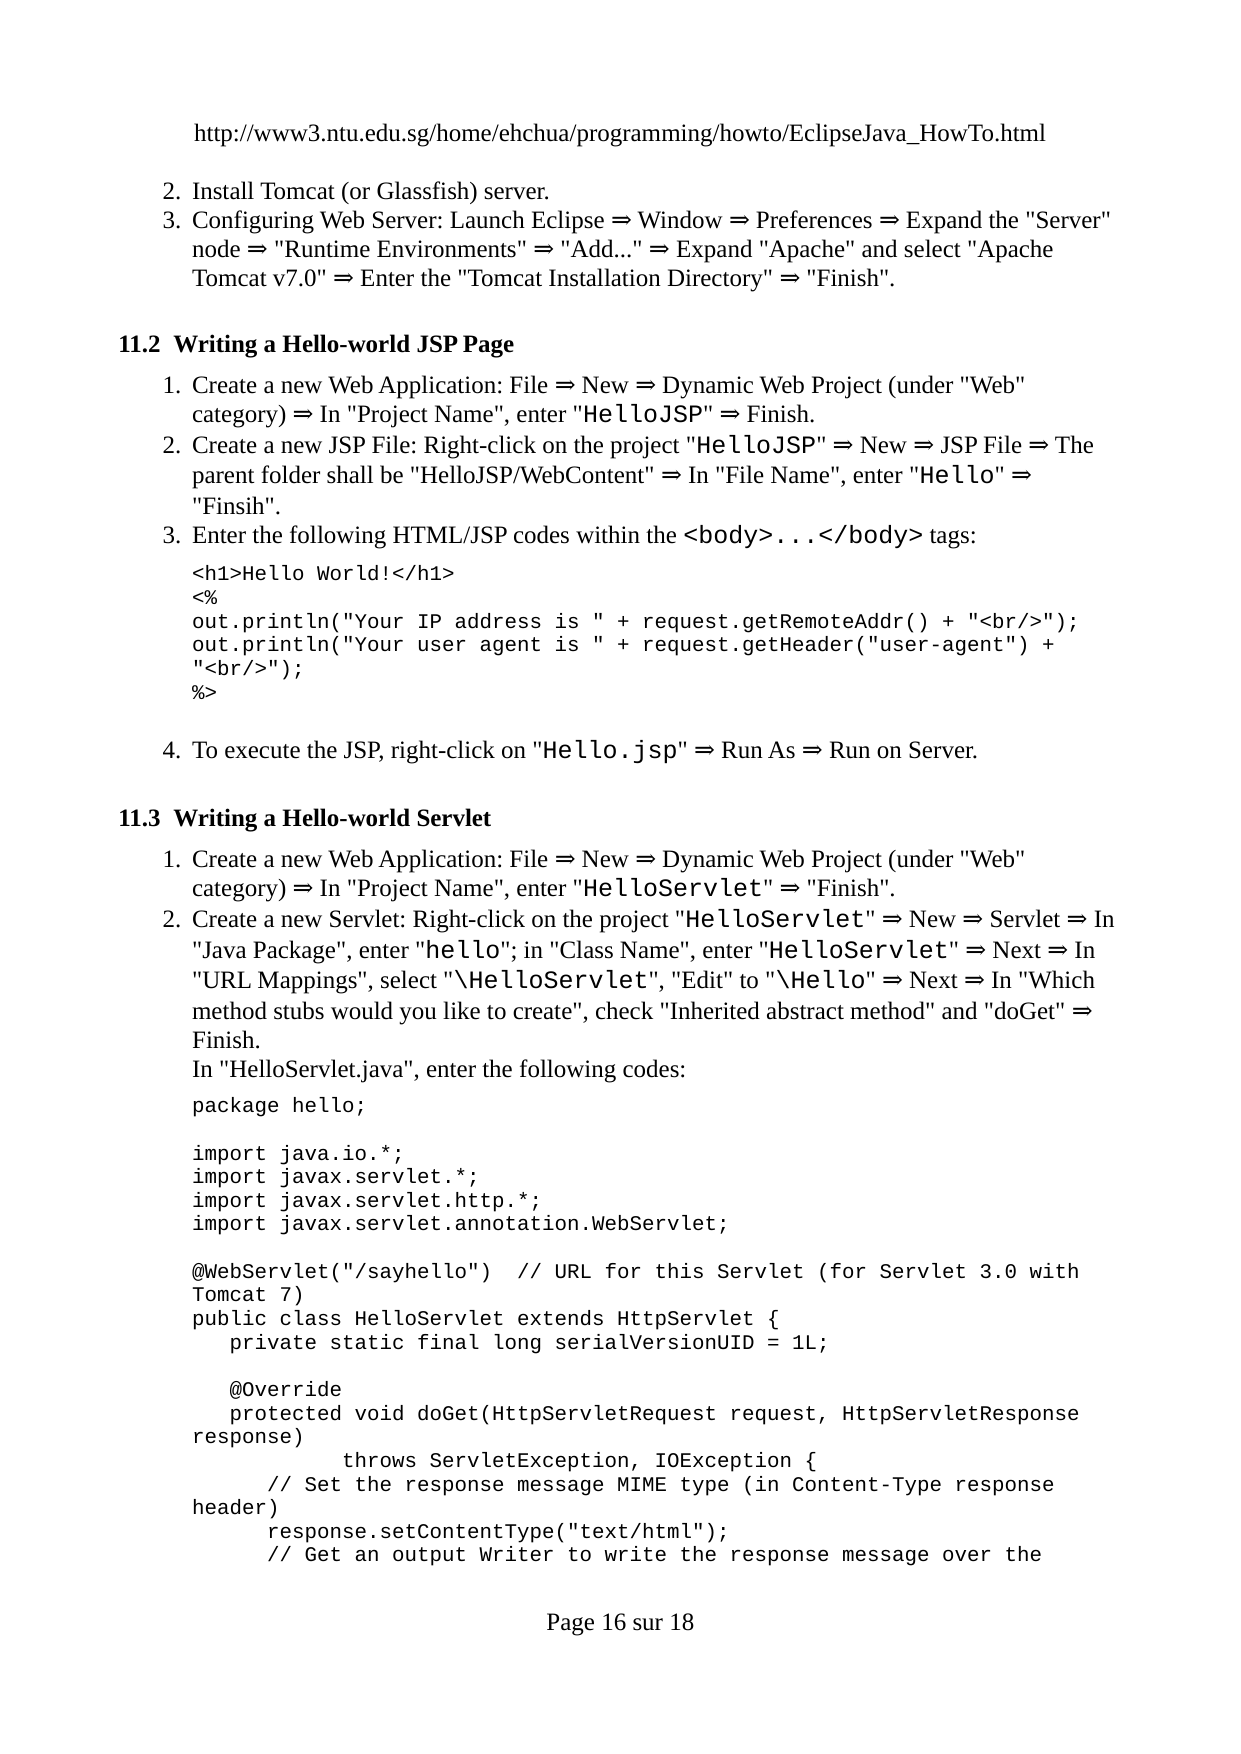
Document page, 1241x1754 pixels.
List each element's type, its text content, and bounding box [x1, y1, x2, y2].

list Install Tomcat (or Glassfish) server. [162, 176, 1122, 205]
list To execute the JSP, right-click on "Hello.jsp" ⇒ Run As ⇒ Run on Server. [162, 735, 1122, 766]
list import javax.servlet.*; [162, 1166, 1122, 1190]
list // Get an output Writer to write the response message over the [162, 1544, 1122, 1568]
list private static final long serialVersionUID = 1L; [162, 1332, 1122, 1355]
list response.setContentType("text/html"); [162, 1521, 1122, 1544]
list Configuring Web Server: Launch Eclipse ⇒ Window ⇒ Preferences ⇒ Expand the "Server" node ⇒ "Runtime Environments" ⇒ "Add..." ⇒ Expand "Apache" and select "Apache Tomcat v7.0" ⇒ Enter the "Tomcat Installation Directory" ⇒ "Finish". [162, 205, 1122, 291]
list protected void doGet(HttpServletRequest request, HttpServletResponse response) [162, 1403, 1122, 1450]
list %> [162, 682, 1122, 705]
list <h1>Hello World!</h1> [162, 563, 1122, 587]
list // Set the response message MIME type (in Content-Type response header) [162, 1473, 1122, 1521]
list throws ServletException, IOException { [162, 1450, 1122, 1473]
subtitle 11.2 Writing a Hello-world JSP Page [118, 329, 1122, 358]
list public class HelloServlet extends HttpServlet { [162, 1308, 1122, 1332]
list package hello; [162, 1095, 1122, 1119]
list import javax.servlet.annotation.WebServlet; [162, 1213, 1122, 1237]
list Create a new JSP File: Right-click on the project "HelloJSP" ⇒ New ⇒ JSP File ⇒ The parent folder shall be "HelloJSP/WebContent" ⇒ In "File Name", enter "Hello" ⇒ "Finsih". [162, 430, 1122, 520]
list @Override [162, 1379, 1122, 1403]
list Create a new Web Application: File ⇒ New ⇒ Dynamic Web Project (under "Web" category) ⇒ In "Project Name", enter "HelloJSP" ⇒ Finish. [162, 370, 1122, 430]
list out.println("Your IP address is " + request.getRemoteAddr() + "<br/>"); [162, 611, 1122, 634]
list import javax.servlet.http.*; [162, 1190, 1122, 1213]
list @WebServlet("/sayhello") // URL for this Servlet (for Servlet 3.0 with Tomcat 7) [162, 1261, 1122, 1308]
list Enter the following HTML/JSP codes within the <body>...</body> tags: [162, 520, 1122, 551]
list out.println("Your user agent is " + request.getHeader("user-agent") + "<br/>"); [162, 634, 1122, 682]
list Create a new Web Application: File ⇒ New ⇒ Dynamic Web Project (under "Web" category) ⇒ In "Project Name", enter "HelloServlet" ⇒ "Finish". [162, 844, 1122, 904]
list import java.io.*; [162, 1142, 1122, 1166]
list <% [162, 587, 1122, 611]
list Create a new Servlet: Right-click on the project "HelloServlet" ⇒ New ⇒ Servlet ⇒ In "Java Package", enter "hello"; in "Class Name", enter "HelloServlet" ⇒ Next ⇒ In "URL Mappings", select "\HelloServlet", "Edit" to "\Hello" ⇒ Next ⇒ In "Which method stubs would you like to create", check "Inherited abstract method" and "doGet" ⇒ Finish. In "HelloServlet.java", enter the following codes: [162, 904, 1122, 1083]
subtitle 11.3 Writing a Hello-world Servlet [118, 803, 1122, 832]
